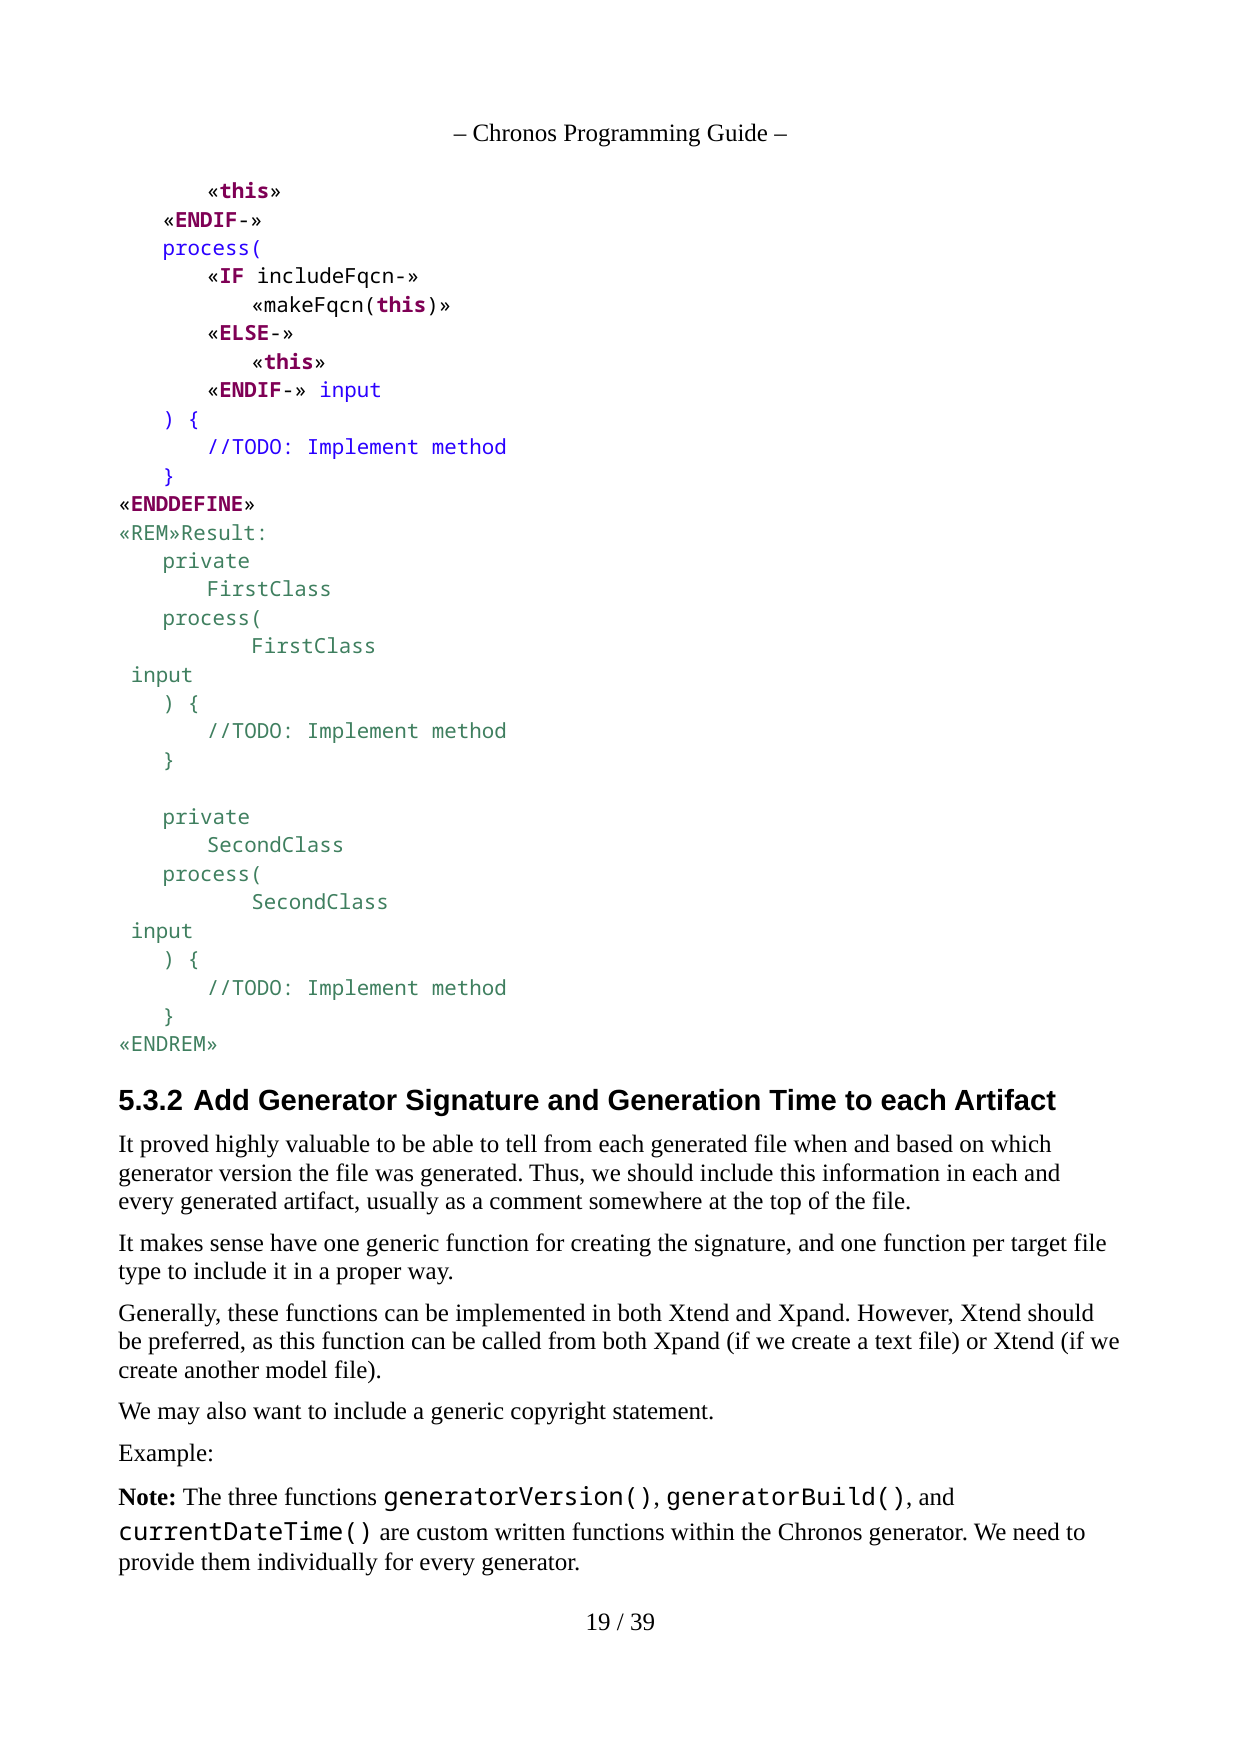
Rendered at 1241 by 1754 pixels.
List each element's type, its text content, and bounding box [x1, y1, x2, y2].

text ) { [118, 404, 1122, 432]
text «this» [118, 347, 1122, 375]
text input [118, 660, 1122, 688]
text FirstClass [118, 631, 1122, 660]
text We may also want to include a generic copyright statement. [118, 1396, 1122, 1425]
text «IF includeFqcn-» [118, 262, 1122, 290]
text «ENDREM» [118, 1029, 1122, 1058]
text } [118, 461, 1122, 489]
text «this» [118, 176, 1122, 205]
text //TODO: Implement method [118, 973, 1122, 1001]
text process( [118, 603, 1122, 631]
text «makeFqcn(this)» [118, 290, 1122, 318]
text process( [118, 233, 1122, 262]
text «ENDIF-» input [118, 375, 1122, 404]
text ) { [118, 688, 1122, 717]
text } [118, 745, 1122, 773]
text Example: [118, 1438, 1122, 1466]
text It makes sense have one generic function for creating the signature, and one function per target file type to include it in a proper way. [118, 1228, 1122, 1285]
text Note: The three functions generatorVersion(), generatorBuild(), and currentDateTime() are custom written functions within the Chronos generator. We need to provide them individually for every generator. [118, 1479, 1122, 1576]
text Generally, these functions can be implemented in both Xtend and Xpand. However, Xtend should be preferred, as this function can be called from both Xpand (if we create a text file) or Xtend (if we create another model file). [118, 1298, 1122, 1384]
text It proved highly valuable to be able to tell from each generated file when and based on which generator version the file was generated. Thus, we should include this information in each and every generated artifact, usually as a comment somewhere at the top of the file. [118, 1129, 1122, 1215]
text ) { [118, 944, 1122, 973]
text FirstClass [118, 574, 1122, 603]
subtitle Add Generator Signature and Generation Time to each Artifact [118, 1083, 1122, 1116]
text SecondClass [118, 887, 1122, 916]
text private [118, 546, 1122, 574]
text //TODO: Implement method [118, 717, 1122, 745]
text «ENDDEFINE» [118, 489, 1122, 518]
text input [118, 916, 1122, 944]
text process( [118, 859, 1122, 887]
text //TODO: Implement method [118, 432, 1122, 461]
text private [118, 802, 1122, 830]
text «REM»Result: [118, 518, 1122, 546]
text } [118, 1001, 1122, 1029]
text «ENDIF-» [118, 205, 1122, 233]
text SecondClass [118, 830, 1122, 859]
text «ELSE-» [118, 318, 1122, 347]
